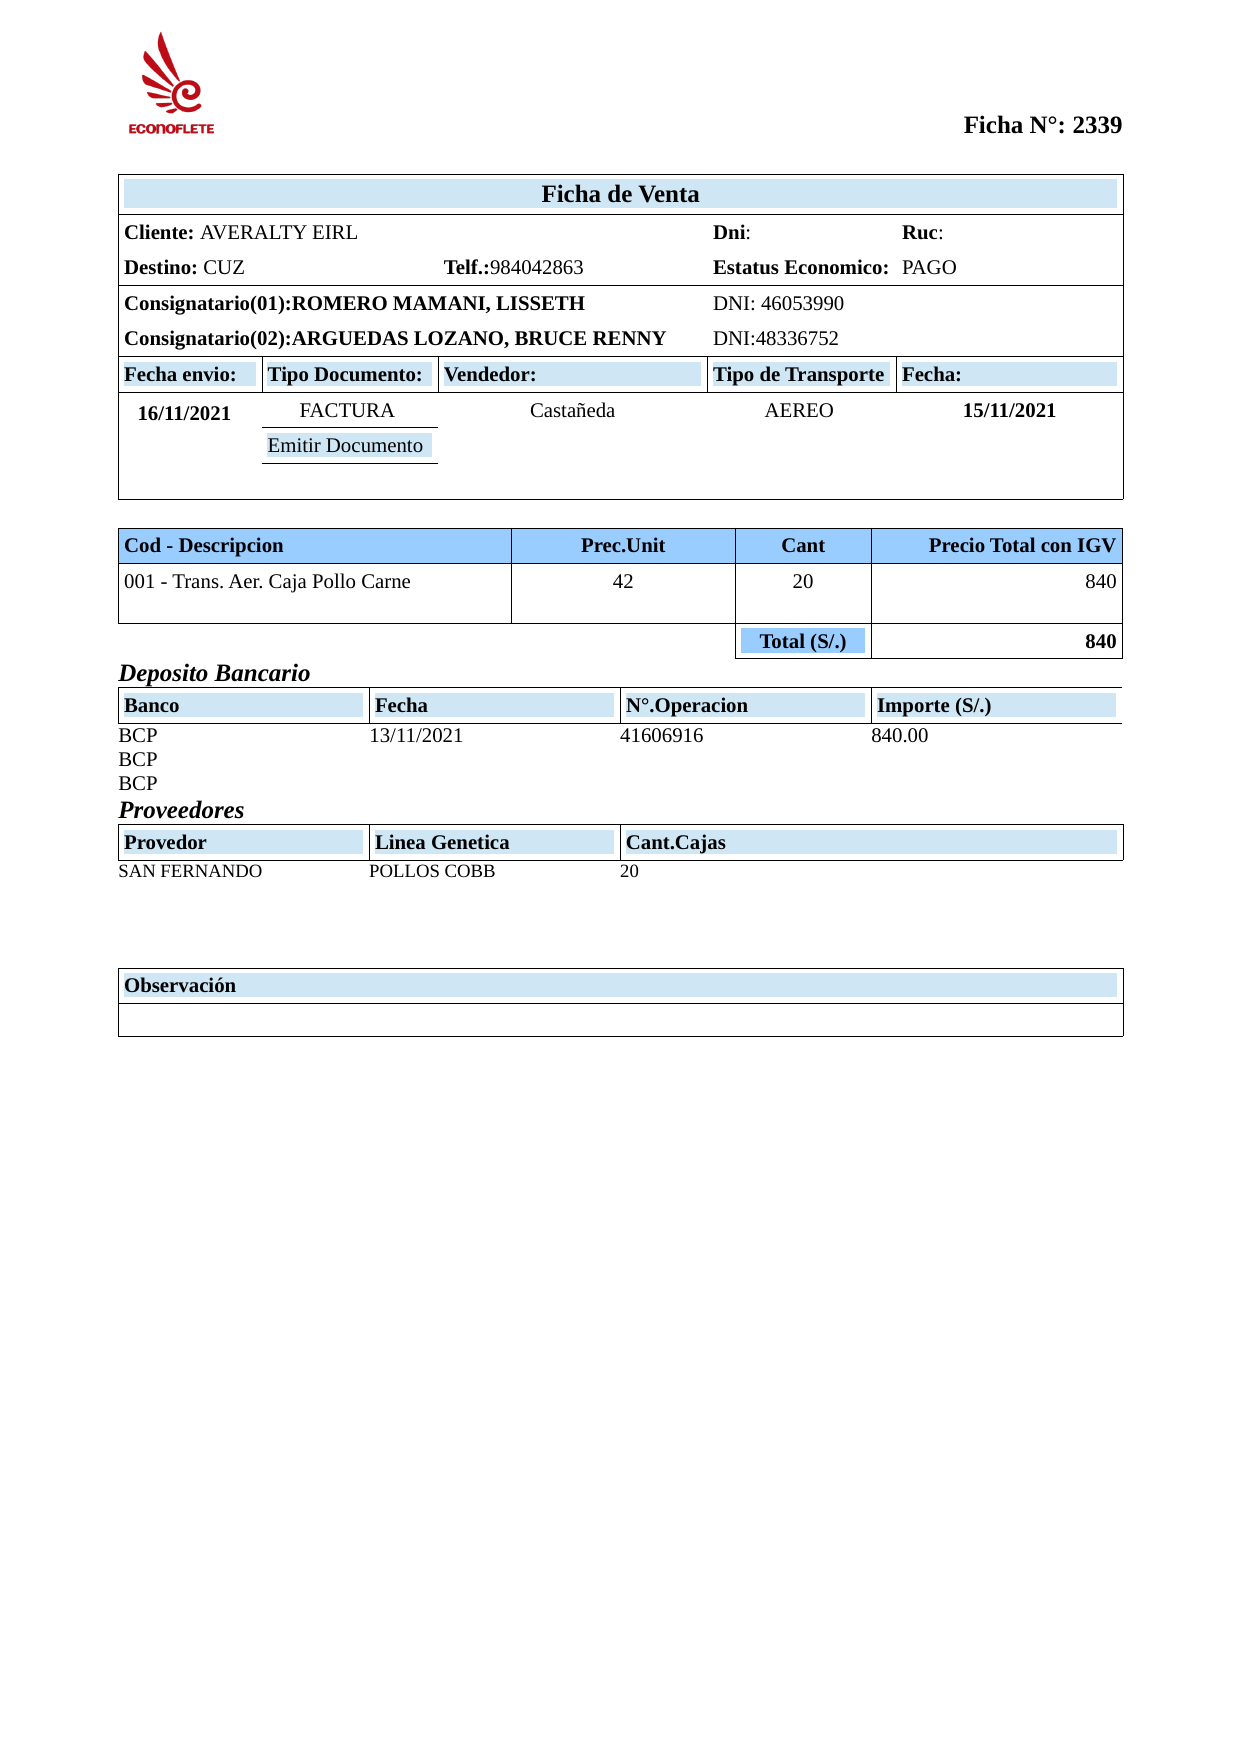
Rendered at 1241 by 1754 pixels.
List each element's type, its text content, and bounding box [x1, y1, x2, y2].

table_cell [620, 903, 1123, 924]
table_cell FACTURA [262, 393, 438, 427]
table_cell Telf.:984042863 [438, 249, 707, 285]
picture [118, 31, 225, 134]
table_cell Fecha envio: [119, 357, 262, 392]
table_cell 16/11/2021 [119, 393, 262, 498]
table_header Cant [736, 529, 871, 563]
table_cell [620, 924, 1123, 946]
table_header Precio Total con IGV [872, 529, 1122, 563]
table_cell [369, 946, 620, 967]
table_cell DNI:48336752 [707, 321, 1123, 356]
table_cell 15/11/2021 [896, 393, 1123, 498]
table_cell [118, 624, 511, 658]
table_cell [511, 624, 735, 658]
table_cell Estatus Economico: [707, 249, 896, 285]
table_cell [369, 747, 620, 771]
table_cell [118, 903, 369, 924]
table_cell [369, 881, 620, 903]
table_cell 20 [736, 564, 871, 623]
table_cell [118, 881, 369, 903]
table_cell Total (S/.) [736, 624, 871, 658]
table_cell AEREO [707, 393, 896, 498]
table_cell SAN FERNANDO [118, 861, 369, 881]
table_header Importe (S/.) [872, 688, 1122, 723]
table_cell Castañeda [438, 393, 707, 498]
table_cell [262, 464, 438, 498]
table_cell 001 - Trans. Aer. Caja Pollo Carne [119, 564, 511, 623]
table_cell [871, 747, 1122, 771]
table_cell 840 [872, 564, 1122, 623]
table_cell [620, 881, 1123, 903]
table_header Prec.Unit [512, 529, 735, 563]
table_header Cant.Cajas [621, 825, 1123, 859]
table_header Fecha [370, 688, 620, 723]
table_header Linea Genetica [370, 825, 620, 859]
table_cell 13/11/2021 [369, 724, 620, 747]
table_cell [369, 771, 620, 795]
table_cell [369, 903, 620, 924]
table_header Cod - Descripcion [119, 529, 511, 563]
table_cell [620, 771, 871, 795]
table_header Banco [119, 688, 369, 723]
table_cell PAGO [896, 249, 1123, 285]
table_header N°.Operacion [621, 688, 871, 723]
table_cell Dni: [707, 215, 896, 249]
table_cell Consignatario(02):ARGUEDAS LOZANO, BRUCE RENNY [119, 321, 707, 356]
table_cell 840.00 [871, 724, 1122, 747]
table_cell [118, 924, 369, 946]
table_cell BCP [118, 747, 369, 771]
table_cell [118, 946, 369, 967]
table_cell 41606916 [620, 724, 871, 747]
table_cell [871, 771, 1122, 795]
table_header Ficha de Venta [119, 175, 1123, 214]
table_cell Tipo de Transporte [708, 357, 896, 392]
table_cell Fecha: [897, 357, 1123, 392]
table_cell DNI: 46053990 [707, 286, 1123, 321]
table_cell 840 [872, 624, 1122, 658]
table_cell [119, 1004, 1123, 1036]
table_cell 20 [620, 861, 1123, 881]
table_cell Destino: CUZ [119, 249, 438, 285]
table_cell [620, 946, 1123, 967]
table_cell Vendedor: [439, 357, 707, 392]
table_cell [369, 924, 620, 946]
table_cell BCP [118, 771, 369, 795]
table_cell Consignatario(01):ROMERO MAMANI, LISSETH [119, 286, 707, 321]
table_cell Emitir Documento [262, 428, 438, 463]
table_cell Cliente: AVERALTY EIRL [119, 215, 707, 249]
text Proveedores [118, 795, 1122, 824]
table_cell BCP [118, 724, 369, 747]
table_header Observación [119, 969, 1123, 1003]
table_cell Ruc: [896, 215, 1123, 249]
text Deposito Bancario [118, 658, 1122, 687]
table_cell 42 [512, 564, 735, 623]
table_cell Tipo Documento: [263, 357, 438, 392]
table_cell POLLOS COBB [369, 861, 620, 881]
table_header Provedor [119, 825, 369, 859]
table_cell [620, 747, 871, 771]
